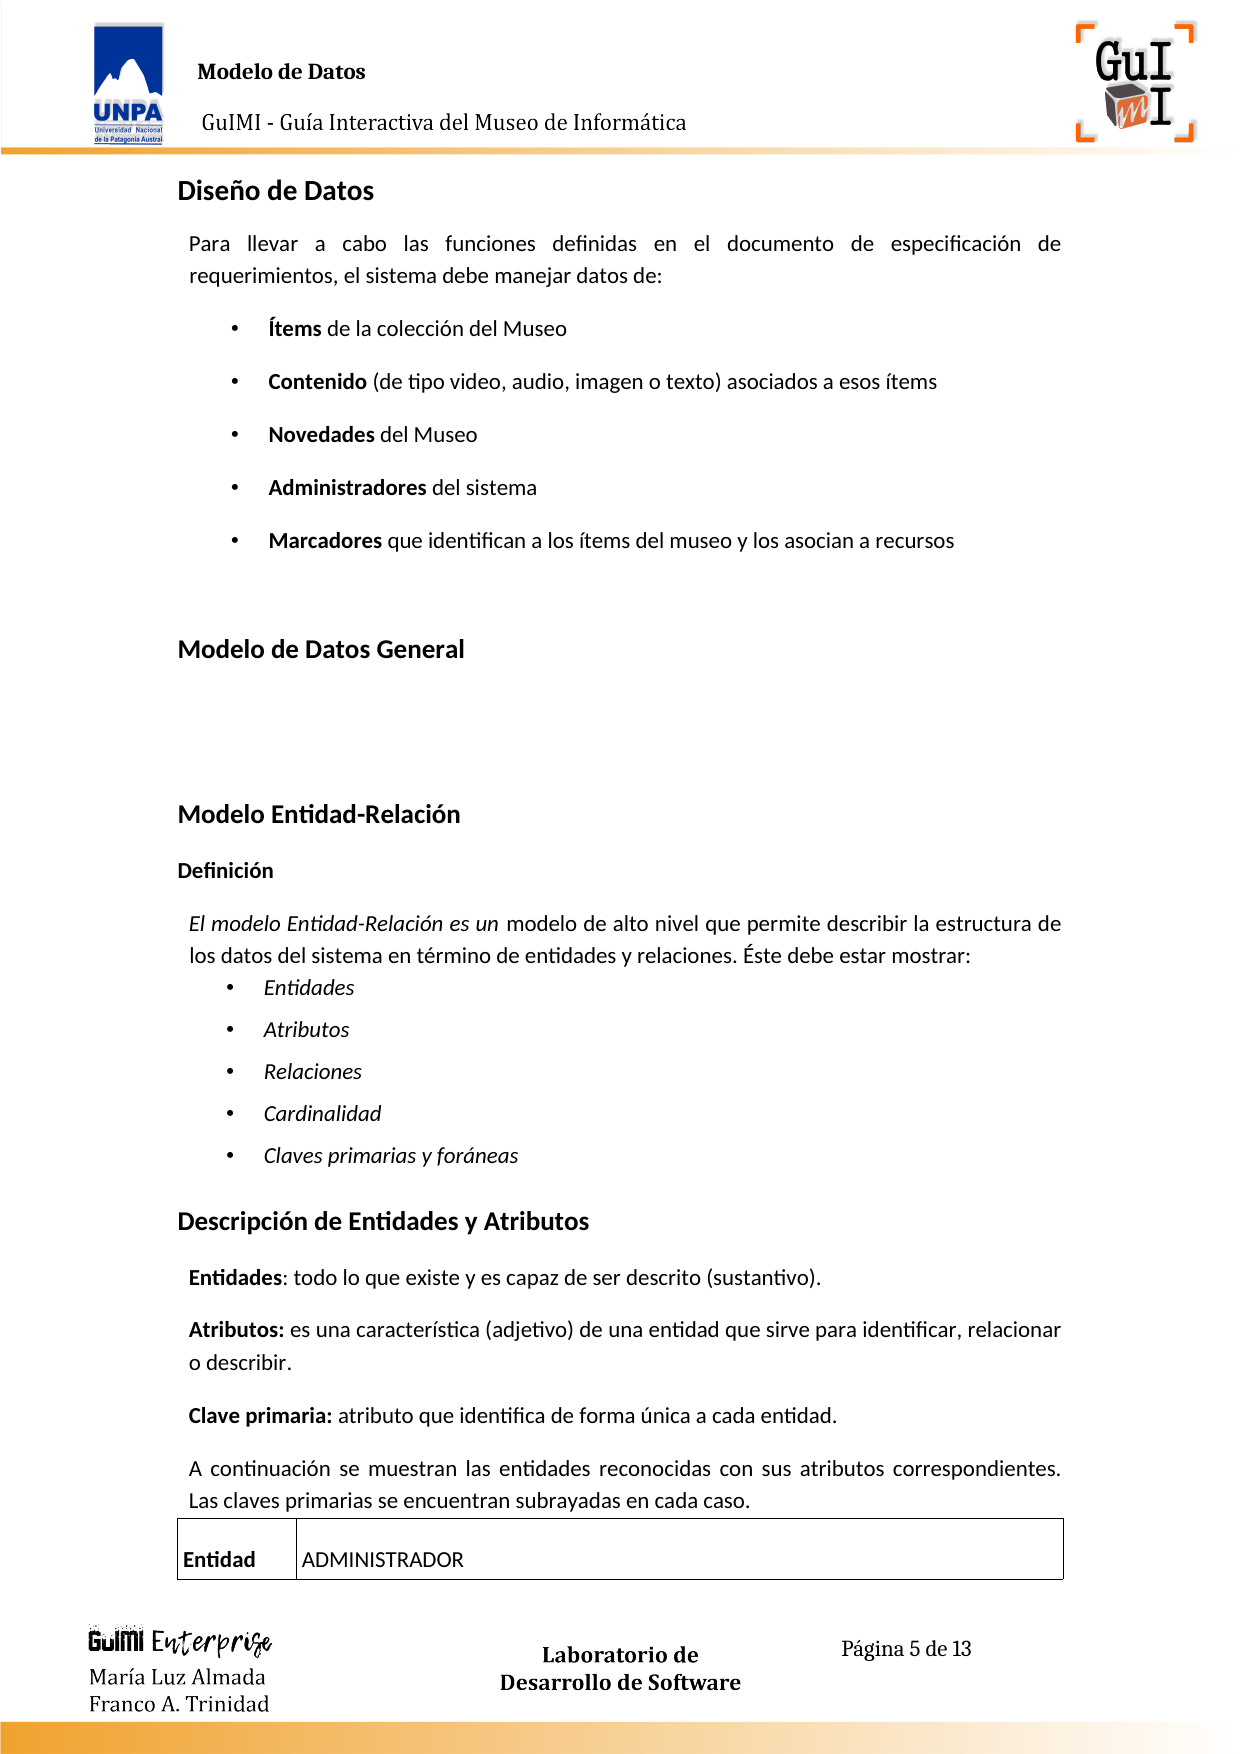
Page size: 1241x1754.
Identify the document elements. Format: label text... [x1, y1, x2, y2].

picture [0, 1613, 1241, 1754]
list Relaciones [226, 1057, 1063, 1085]
list Administradores del sistema [231, 473, 1063, 501]
list Contenido (de tipo video, audio, imagen o texto) asociados a esos ítems [231, 367, 1063, 395]
subtitle Diseño de Datos [177, 172, 1063, 208]
list Marcadores que identifican a los ítems del museo y los asocian a recursos [231, 526, 1063, 554]
subtitle Modelo de Datos General [177, 632, 1063, 665]
subtitle Modelo Entidad-Relación [177, 797, 1063, 830]
subtitle Entidades: todo lo que existe y es capaz de ser descrito (sustantivo). [188, 1263, 1063, 1291]
text El modelo Entidad-Relación es un modelo de alto nivel que permite describir la estructura de los datos del sistema en término de entidades y relaciones. Éste debe estar mostrar: [188, 909, 1063, 969]
subtitle Descripción de Entidades y Atributos [177, 1204, 1063, 1237]
table_header Entidad [178, 1519, 296, 1579]
list Claves primarias y foráneas [226, 1141, 1063, 1169]
subtitle Atributos: es una característica (adjetivo) de una entidad que sirve para identificar, relacionar o describir. [188, 1316, 1063, 1376]
subtitle Definición [177, 856, 1063, 884]
list Novedades del Museo [231, 420, 1063, 448]
picture [0, 0, 1241, 155]
list Cardinalidad [226, 1099, 1063, 1127]
list Atributos [226, 1015, 1063, 1043]
list Entidades [226, 973, 1063, 1001]
table_header ADMINISTRADOR [297, 1519, 1063, 1579]
subtitle A continuación se muestran las entidades reconocidas con sus atributos correspondientes. Las claves primarias se encuentran subrayadas en cada caso. [188, 1454, 1063, 1514]
subtitle Clave primaria: atributo que identifica de forma única a cada entidad. [188, 1401, 1063, 1429]
list Ítems de la colección del Museo [231, 314, 1063, 342]
text Para llevar a cabo las funciones definidas en el documento de especificación de requerimientos, el sistema debe manejar datos de: [188, 229, 1063, 289]
